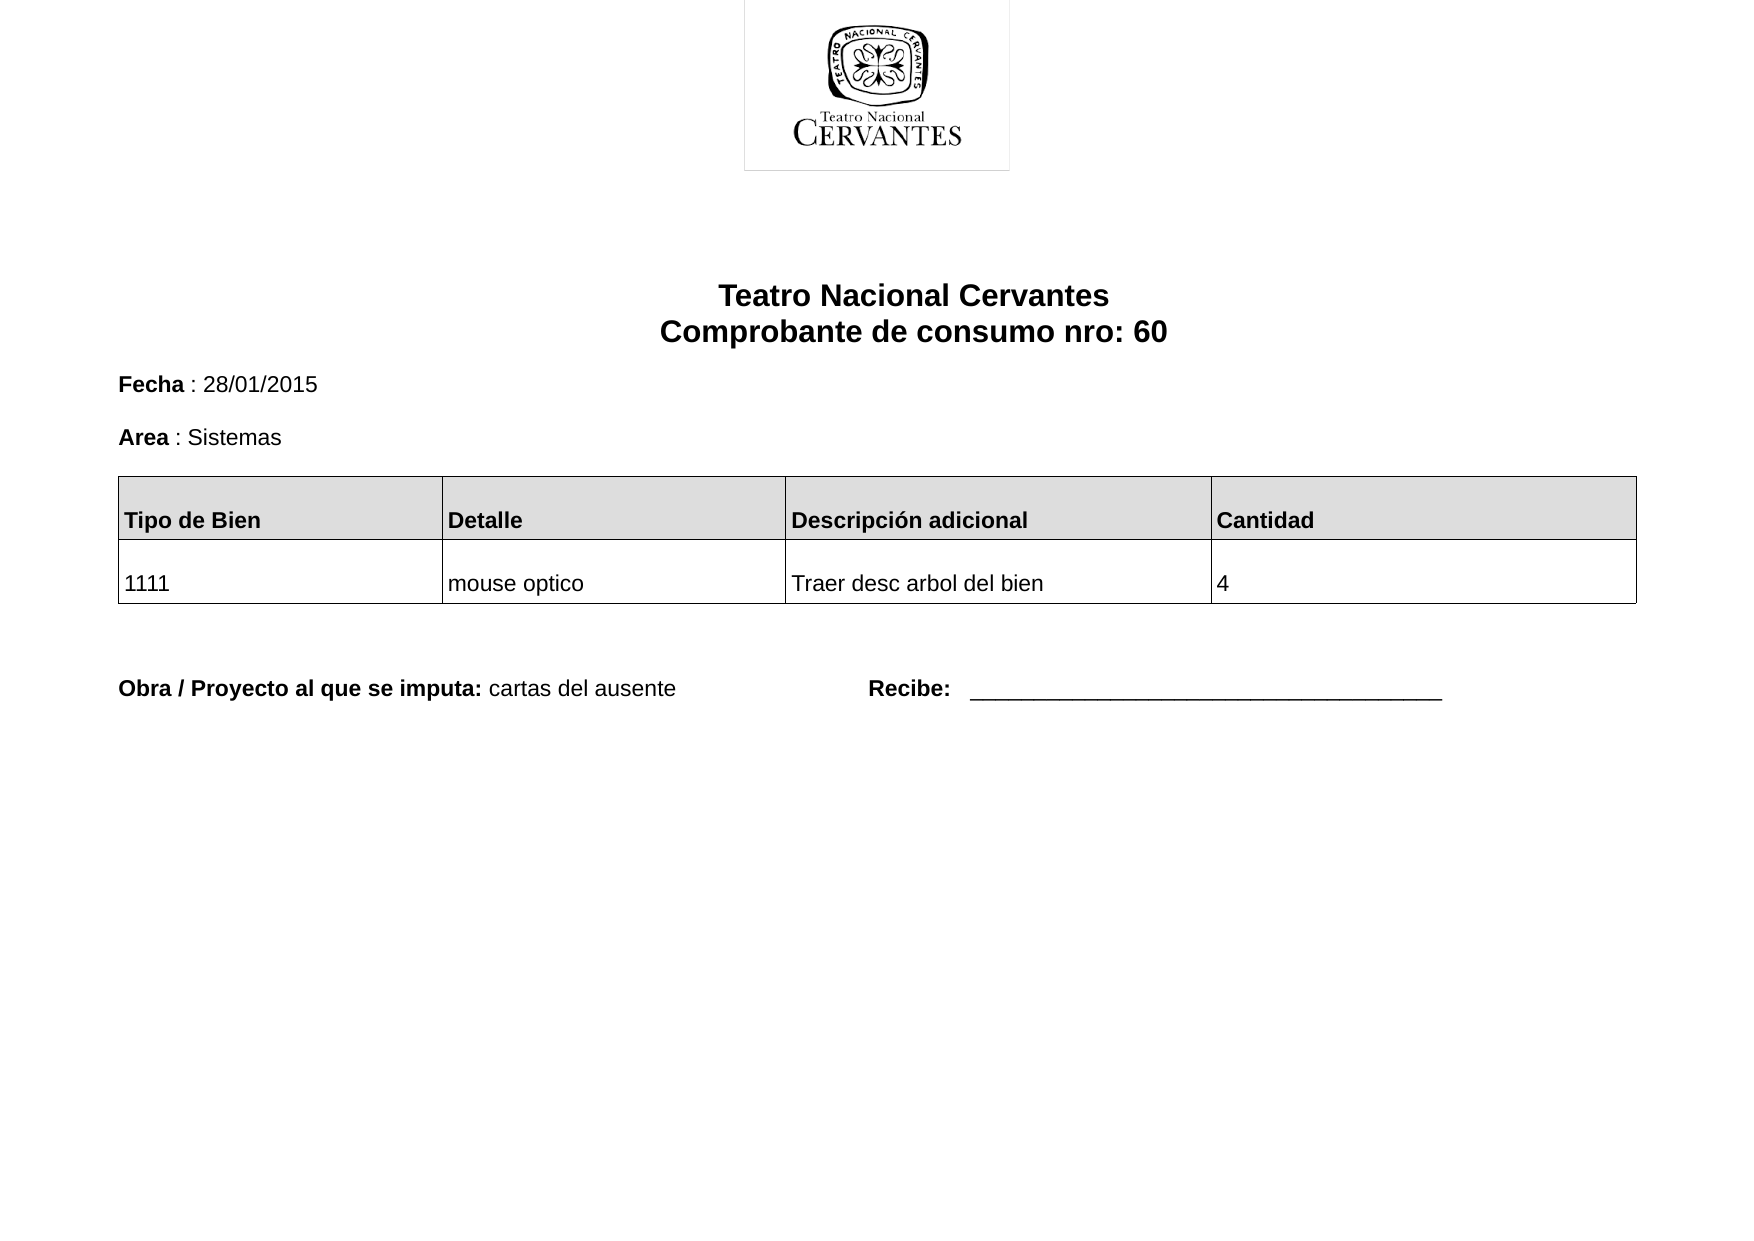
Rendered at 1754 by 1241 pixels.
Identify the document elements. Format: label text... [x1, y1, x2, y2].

table_cell Traer desc arbol del bien [786, 540, 1211, 603]
table_header Detalle [443, 477, 785, 539]
picture [744, 0, 1010, 171]
table_cell 1111 [119, 540, 442, 603]
text Fecha : 28/01/2015 [118, 371, 1636, 397]
table_header Cantidad [1212, 477, 1636, 539]
text Comprobante de consumo nro: 60 [118, 313, 1636, 349]
text Obra / Proyecto al que se imputa: cartas del ausente Recibe: _____________________________________ [118, 675, 1636, 701]
text Area : Sistemas [118, 423, 1636, 450]
table_header Descripción adicional [786, 477, 1211, 539]
text Teatro Nacional Cervantes [118, 277, 1636, 313]
table_cell 4 [1212, 540, 1636, 603]
table_cell mouse optico [443, 540, 785, 603]
table_header Tipo de Bien [119, 477, 442, 539]
